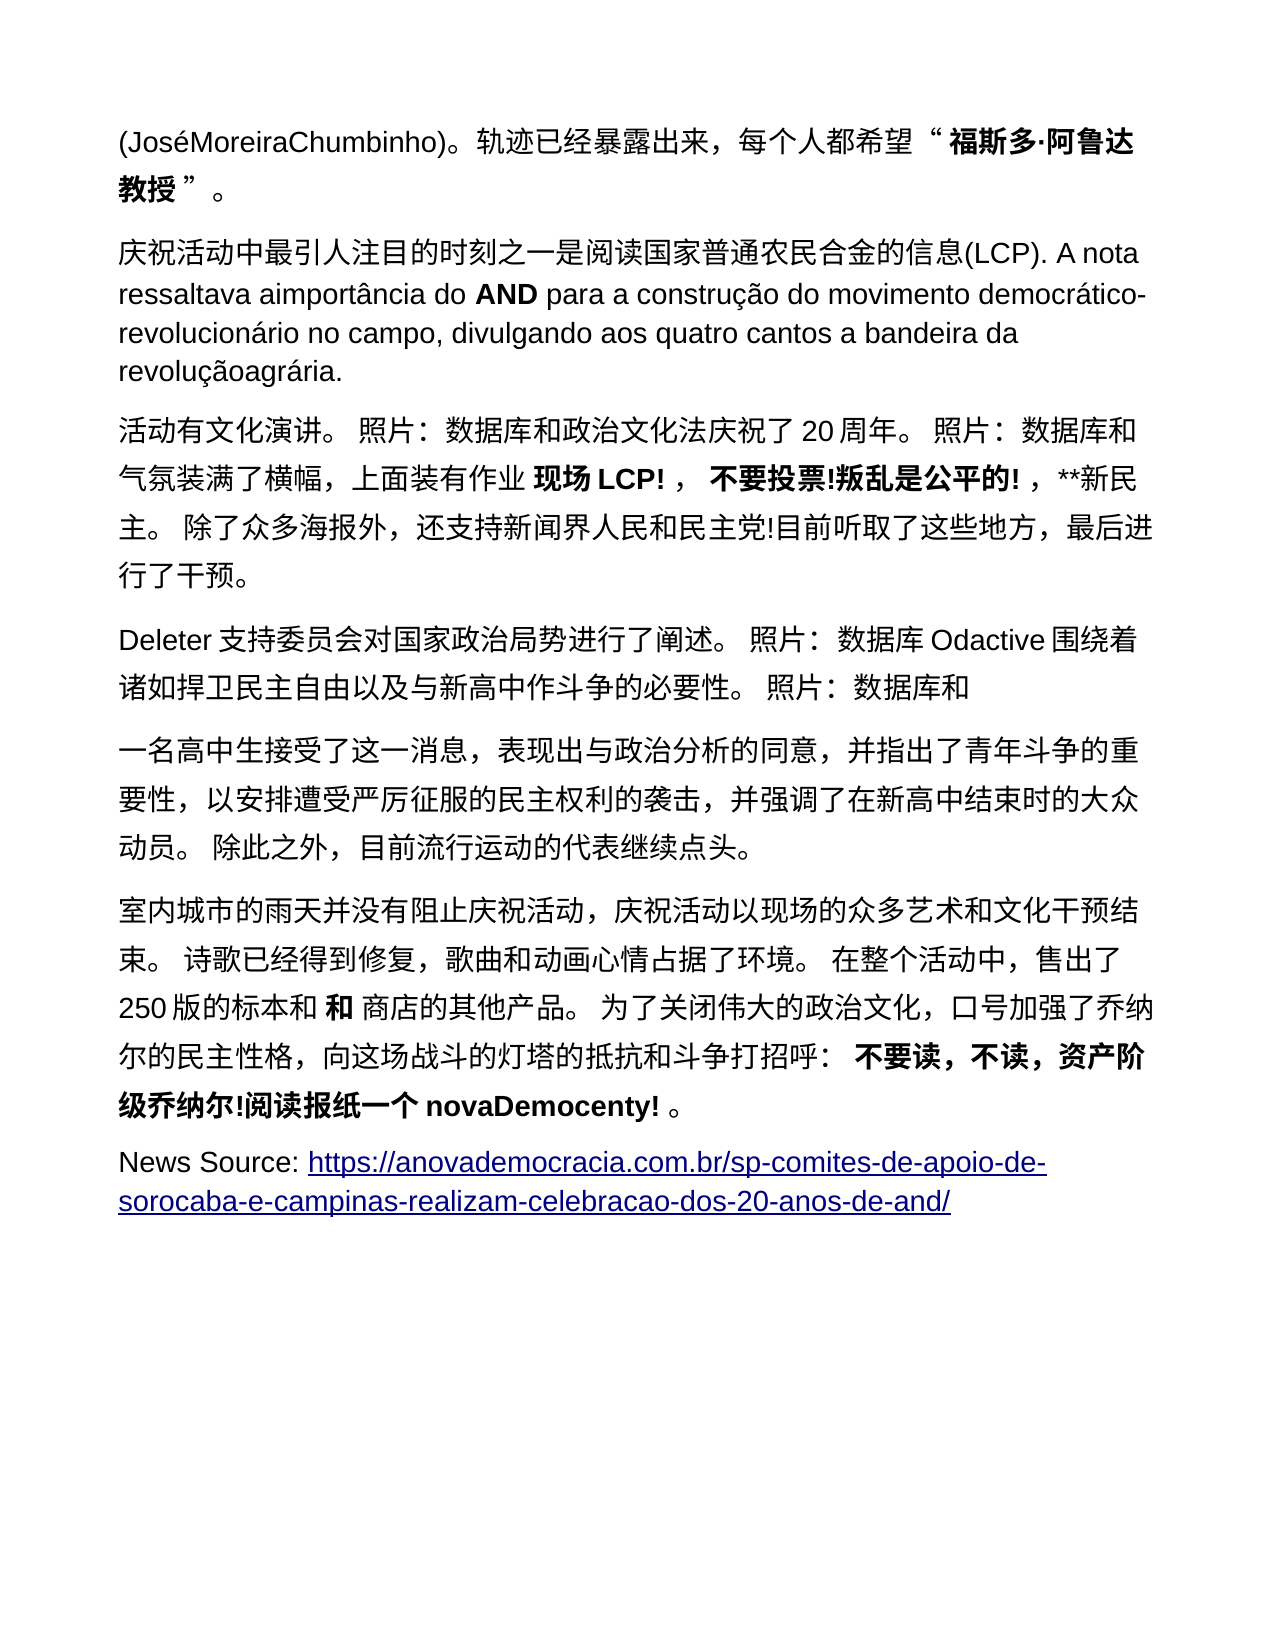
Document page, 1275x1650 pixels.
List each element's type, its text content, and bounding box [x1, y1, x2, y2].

text (JoséMoreiraChumbinho)。轨迹已经暴露出来，每个人都希望“ 福斯多·阿鲁达教授 ”。 [118, 118, 1157, 209]
text 活动有文化演讲。 照片：数据库和政治文化法庆祝了20周年。 照片：数据库和气氛装满了横幅，上面装有作业 现场LCP! ， 不要投票!叛乱是公平的! ，**新民主。 除了众多海报外，还支持新闻界人民和民主党!目前听取了这些地方，最后进行了干预。 [118, 407, 1157, 595]
text News Source: https://anovademocracia.com.br/sp-comites-de-apoio-de-sorocaba-e-campinas-realizam-celebracao-dos-20-anos-de-and/ [118, 1145, 1157, 1217]
text 室内城市的雨天并没有阻止庆祝活动，庆祝活动以现场的众多艺术和文化干预结束。 诗歌已经得到修复，歌曲和动画心情占据了环境。 在整个活动中，售出了250版的标本和 和 商店的其他产品。 为了关闭伟大的政治文化，口号加强了乔纳尔的民主性格，向这场战斗的灯塔的抵抗和斗争打招呼： 不要读，不读，资产阶级乔纳尔!阅读报纸一个novaDemocenty! 。 [118, 888, 1157, 1124]
text 庆祝活动中最引人注目的时刻之一是阅读国家普通农民合金的信息(LCP). A nota ressaltava aimportância do AND para a construção do movimento democrático-revolucionário no campo, divulgando aos quatro cantos a bandeira da revoluçãoagrária. [118, 230, 1157, 388]
text 一名高中生接受了这一消息，表现出与政治分析的同意，并指出了青年斗争的重要性，以安排遭受严厉征服的民主权利的袭击，并强调了在新高中结束时的大众动员。 除此之外，目前流行运动的代表继续点头。 [118, 728, 1157, 867]
text Deleter支持委员会对国家政治局势进行了阐述。 照片：数据库Odactive围绕着诸如捍卫民主自由以及与新高中作斗争的必要性。 照片：数据库和 [118, 616, 1157, 707]
